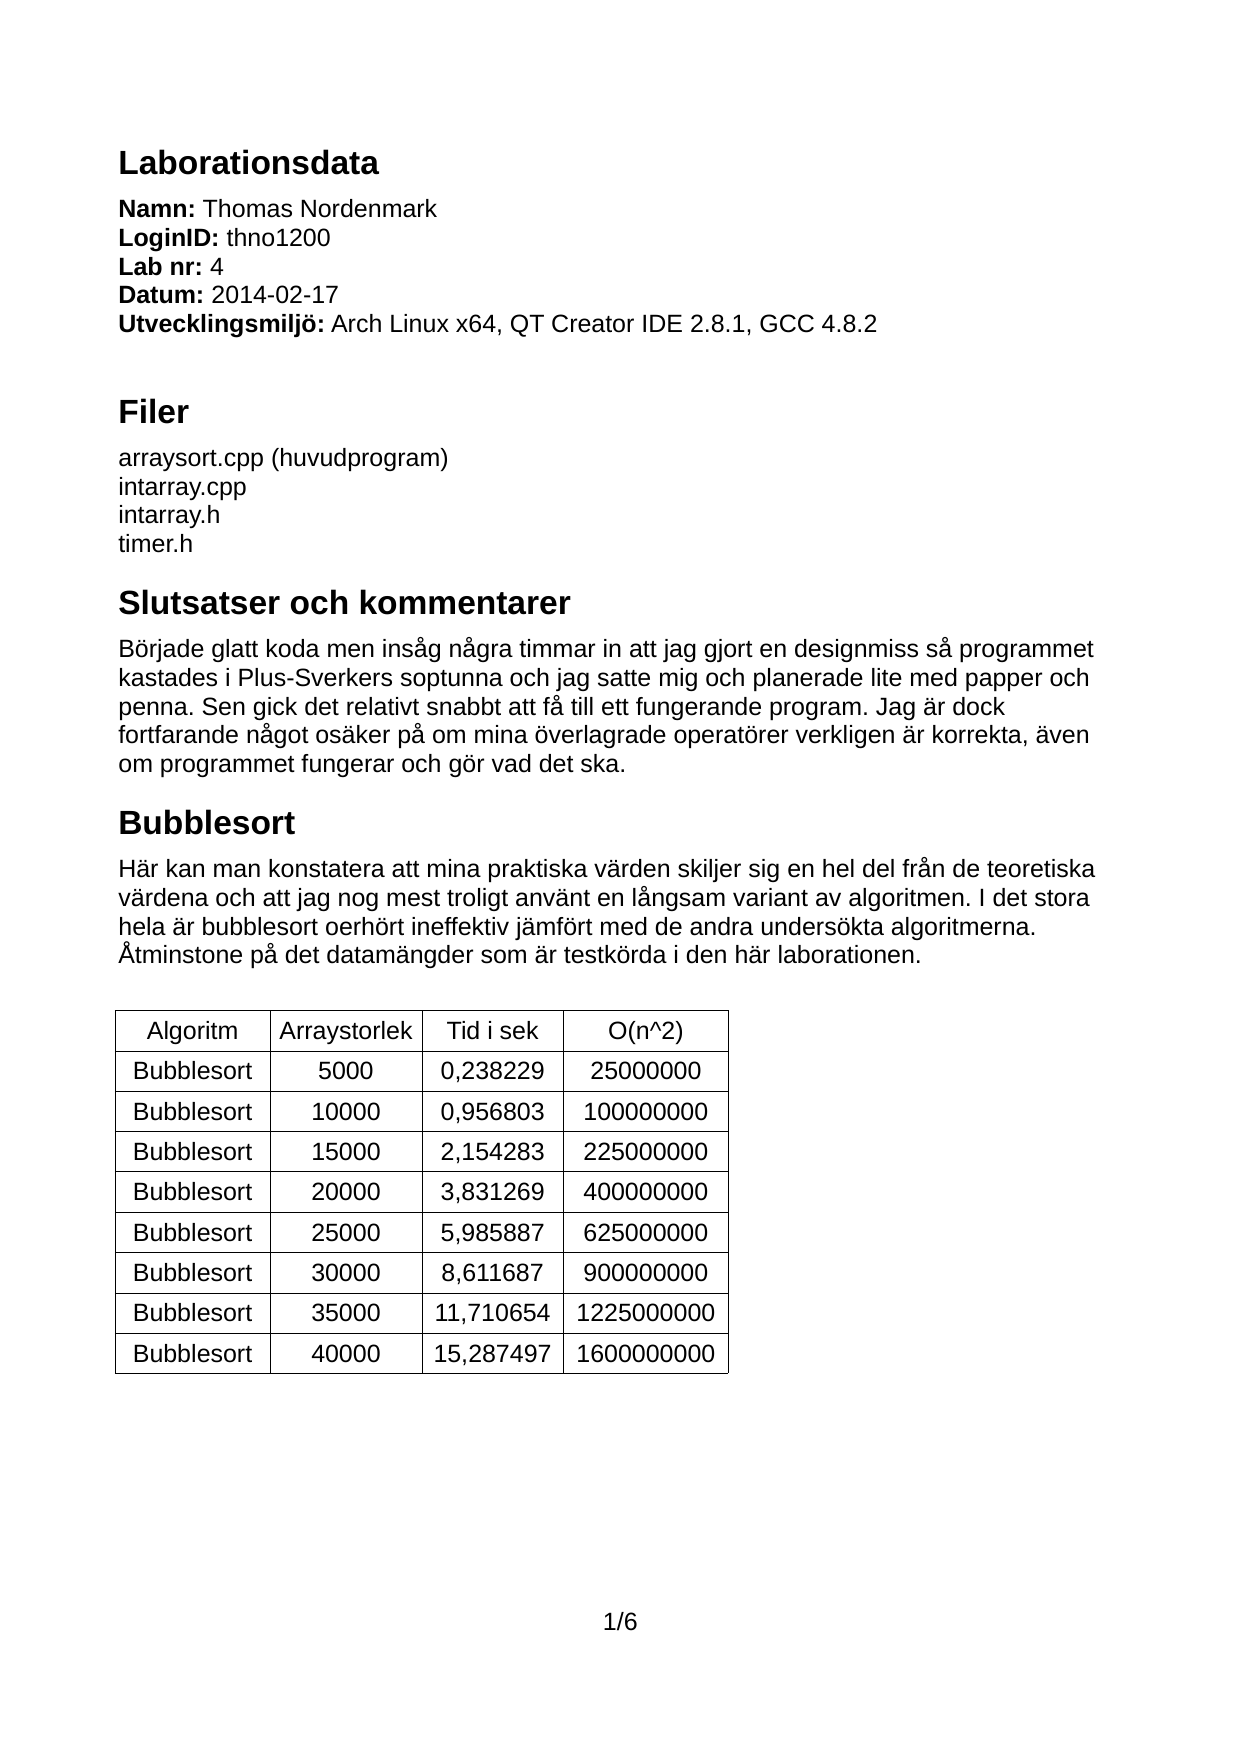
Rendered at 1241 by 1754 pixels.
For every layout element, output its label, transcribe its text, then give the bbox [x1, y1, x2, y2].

table_cell 400000000 [564, 1172, 728, 1212]
table_cell 10000 [271, 1092, 422, 1131]
table_cell 3,831269 [423, 1172, 563, 1212]
table_cell 1600000000 [564, 1334, 728, 1373]
subtitle Slutsatser och kommentarer [118, 583, 1122, 622]
table_cell 1225000000 [564, 1294, 728, 1333]
table_cell 20000 [271, 1172, 422, 1212]
subtitle Bubblesort [118, 803, 1122, 841]
table_cell Bubblesort [116, 1213, 270, 1252]
table_cell 11,710654 [423, 1294, 563, 1333]
table_cell Bubblesort [116, 1092, 270, 1131]
table_cell 8,611687 [423, 1253, 563, 1292]
table_cell 100000000 [564, 1092, 728, 1131]
table_cell Bubblesort [116, 1172, 270, 1212]
table_cell 900000000 [564, 1253, 728, 1292]
table_cell 0,238229 [423, 1052, 563, 1091]
subtitle Filer [118, 392, 1122, 430]
table_cell 25000 [271, 1213, 422, 1252]
table_header Tid i sek [423, 1011, 563, 1051]
table_cell 15000 [271, 1132, 422, 1171]
table_header Algoritm [116, 1011, 270, 1051]
table_cell 35000 [271, 1294, 422, 1333]
table_cell 625000000 [564, 1213, 728, 1252]
subtitle Laborationsdata [118, 143, 1122, 182]
table_cell Bubblesort [116, 1294, 270, 1333]
table_cell 15,287497 [423, 1334, 563, 1373]
table_cell Bubblesort [116, 1052, 270, 1091]
table_cell Bubblesort [116, 1334, 270, 1373]
table_cell 40000 [271, 1334, 422, 1373]
table_cell 5000 [271, 1052, 422, 1091]
table_cell 25000000 [564, 1052, 728, 1091]
table_header O(n^2) [564, 1011, 728, 1051]
table_cell 2,154283 [423, 1132, 563, 1171]
table_cell 5,985887 [423, 1213, 563, 1252]
table_cell 0,956803 [423, 1092, 563, 1131]
text Namn: Thomas Nordenmark LoginID: thno1200 Lab nr: 4 Datum: 2014-02-17 Utvecklingsmiljö: Arch Linux x64, QT Creator IDE 2.8.1, GCC 4.8.2 [118, 194, 1122, 367]
text Här kan man konstatera att mina praktiska värden skiljer sig en hel del från de teoretiska värdena och att jag nog mest troligt använt en långsam variant av algoritmen. I det stora hela är bubblesort oerhört ineffektiv jämfört med de andra undersökta algoritmerna. Åtminstone på det datamängder som är testkörda i den här laborationen. [118, 854, 1122, 998]
table_cell 30000 [271, 1253, 422, 1292]
text Började glatt koda men insåg några timmar in att jag gjort en designmiss så programmet kastades i Plus-Sverkers soptunna och jag satte mig och planerade lite med papper och penna. Sen gick det relativt snabbt att få till ett fungerande program. Jag är dock fortfarande något osäker på om mina överlagrade operatörer verkligen är korrekta, även om programmet fungerar och gör vad det ska. [118, 634, 1122, 778]
table_cell Bubblesort [116, 1253, 270, 1292]
text arraysort.cpp (huvudprogram) intarray.cpp intarray.h timer.h [118, 443, 1122, 558]
table_cell 225000000 [564, 1132, 728, 1171]
table_header Arraystorlek [271, 1011, 422, 1051]
table_cell Bubblesort [116, 1132, 270, 1171]
